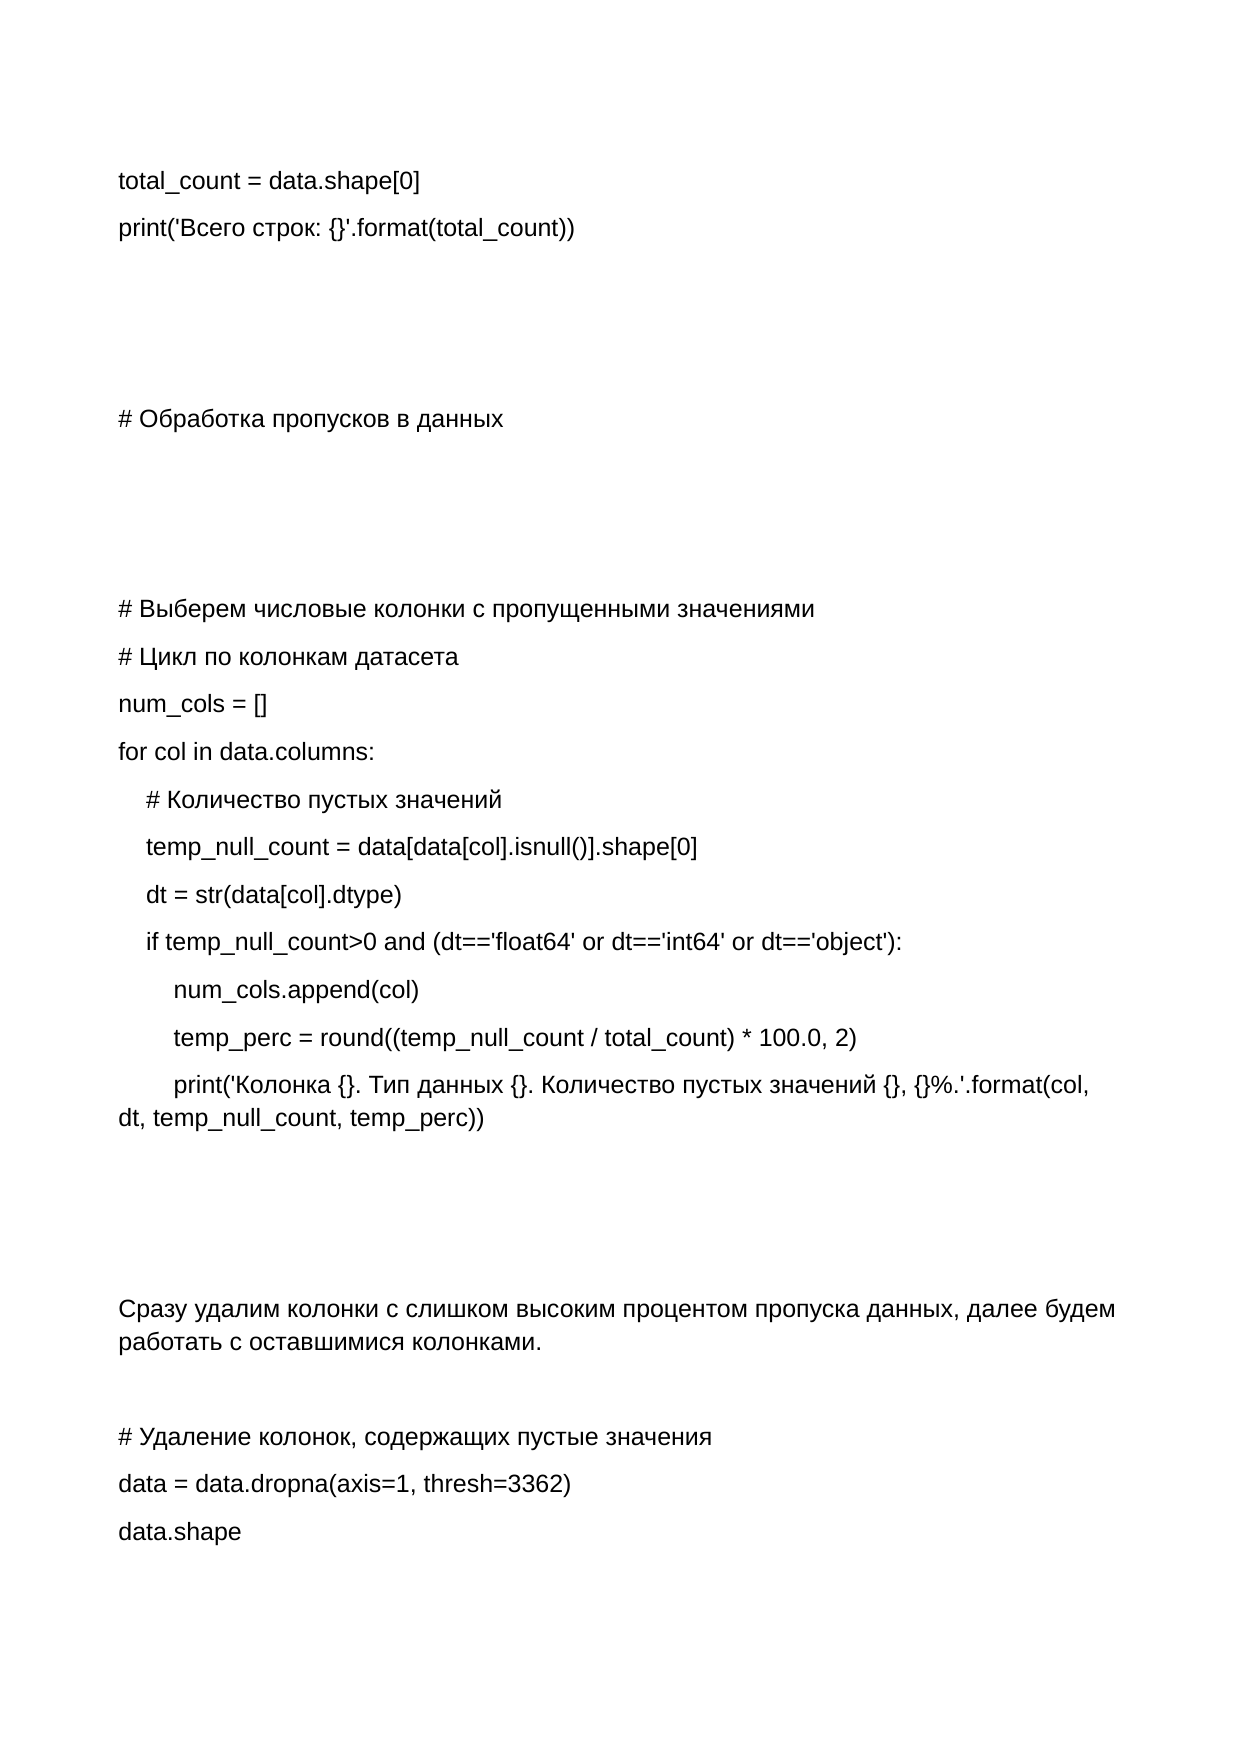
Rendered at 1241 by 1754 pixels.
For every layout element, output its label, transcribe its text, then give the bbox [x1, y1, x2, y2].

text if temp_null_count>0 and (dt=='float64' or dt=='int64' or dt=='object'): [118, 927, 1122, 956]
text for col in data.columns: [118, 737, 1122, 766]
text # Выберем числовые колонки с пропущенными значениями [118, 594, 1122, 623]
text print('Всего строк: {}'.format(total_count)) [118, 213, 1122, 242]
text num_cols.append(col) [118, 975, 1122, 1004]
text Сразу удалим колонки с слишком высоким процентом пропуска данных, далее будем работать с оставшимися колонками. [118, 1294, 1122, 1355]
text num_cols = [] [118, 689, 1122, 718]
text data.shape [118, 1517, 1122, 1546]
text total_count = data.shape[0] [118, 166, 1122, 194]
text dt = str(data[col].dtype) [118, 880, 1122, 908]
text # Удаление колонок, содержащих пустые значения [118, 1422, 1122, 1451]
text data = data.dropna(axis=1, thresh=3362) [118, 1469, 1122, 1498]
text temp_perc = round((temp_null_count / total_count) * 100.0, 2) [118, 1023, 1122, 1051]
text temp_null_count = data[data[col].isnull()].shape[0] [118, 832, 1122, 861]
text # Цикл по колонкам датасета [118, 642, 1122, 671]
text print('Колонка {}. Тип данных {}. Количество пустых значений {}, {}%.'.format(col, dt, temp_null_count, temp_perc)) [118, 1070, 1122, 1132]
text # Обработка пропусков в данных [118, 404, 1122, 432]
text # Количество пустых значений [118, 784, 1122, 813]
